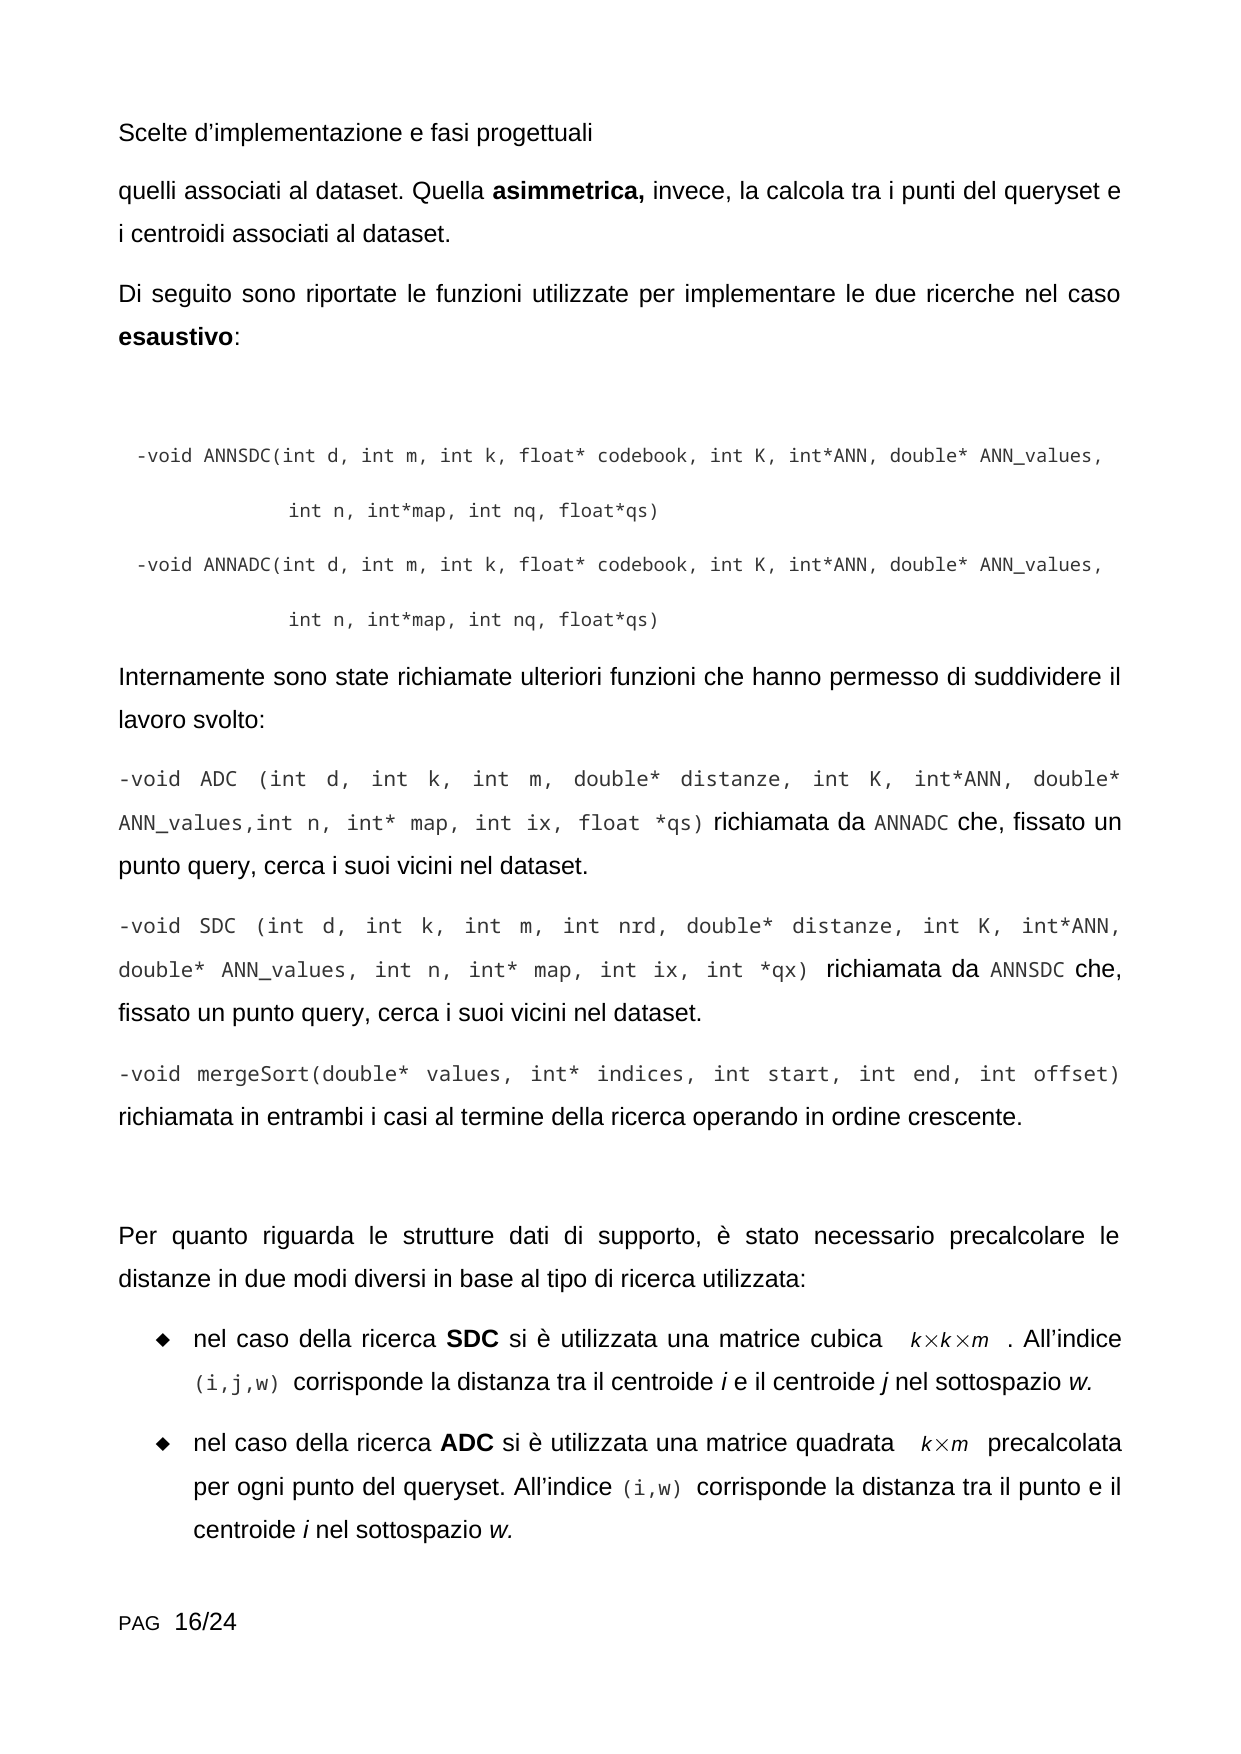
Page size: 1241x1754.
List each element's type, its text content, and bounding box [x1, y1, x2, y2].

text int n, int*map, int nq, float*qs) [148, 607, 1122, 632]
text quelli associati al dataset. Quella asimmetrica, invece, la calcola tra i punti del queryset e i centroidi associati al dataset. [118, 176, 1122, 248]
text -void ANNADC(int d, int m, int k, float* codebook, int K, int*ANN, double* ANN_values, [136, 552, 1122, 577]
list nel caso della ricerca SDC si è utilizzata una matrice cubica . All’indice (i,j,w) corrisponde la distanza tra il centroide i e il centroide j nel sottospazio w. [156, 1324, 1122, 1397]
text -void mergeSort(double* values, int* indices, int start, int end, int offset) richiamata in entrambi i casi al termine della ricerca operando in ordine crescente. [118, 1058, 1122, 1130]
text -void SDC (int d, int k, int m, int nrd, double* distanze, int K, int*ANN, double* ANN_values, int n, int* map, int ix, int *qx) richiamata da ANNSDC che, fissato un punto query, cerca i suoi vicini nel dataset. [118, 911, 1122, 1027]
text int n, int*map, int nq, float*qs) [148, 497, 1122, 522]
text Di seguito sono riportate le funzioni utilizzate per implementare le due ricerche nel caso esaustivo: [118, 279, 1122, 351]
text -void ANNSDC(int d, int m, int k, float* codebook, int K, int*ANN, double* ANN_values, [136, 442, 1122, 467]
list nel caso della ricerca ADC si è utilizzata una matrice quadrata precalcolata per ogni punto del queryset. All’indice (i,w) corrisponde la distanza tra il punto e il centroide i nel sottospazio w. [156, 1428, 1122, 1544]
text -void ADC (int d, int k, int m, double* distanze, int K, int*ANN, double* ANN_values,int n, int* map, int ix, float *qs) richiamata da ANNADC che, fissato un punto query, cerca i suoi vicini nel dataset. [118, 764, 1122, 880]
text Internamente sono state richiamate ulteriori funzioni che hanno permesso di suddividere il lavoro svolto: [118, 662, 1122, 733]
text Per quanto riguarda le strutture dati di supporto, è stato necessario precalcolare le distanze in due modi diversi in base al tipo di ricerca utilizzata: [118, 1221, 1122, 1293]
